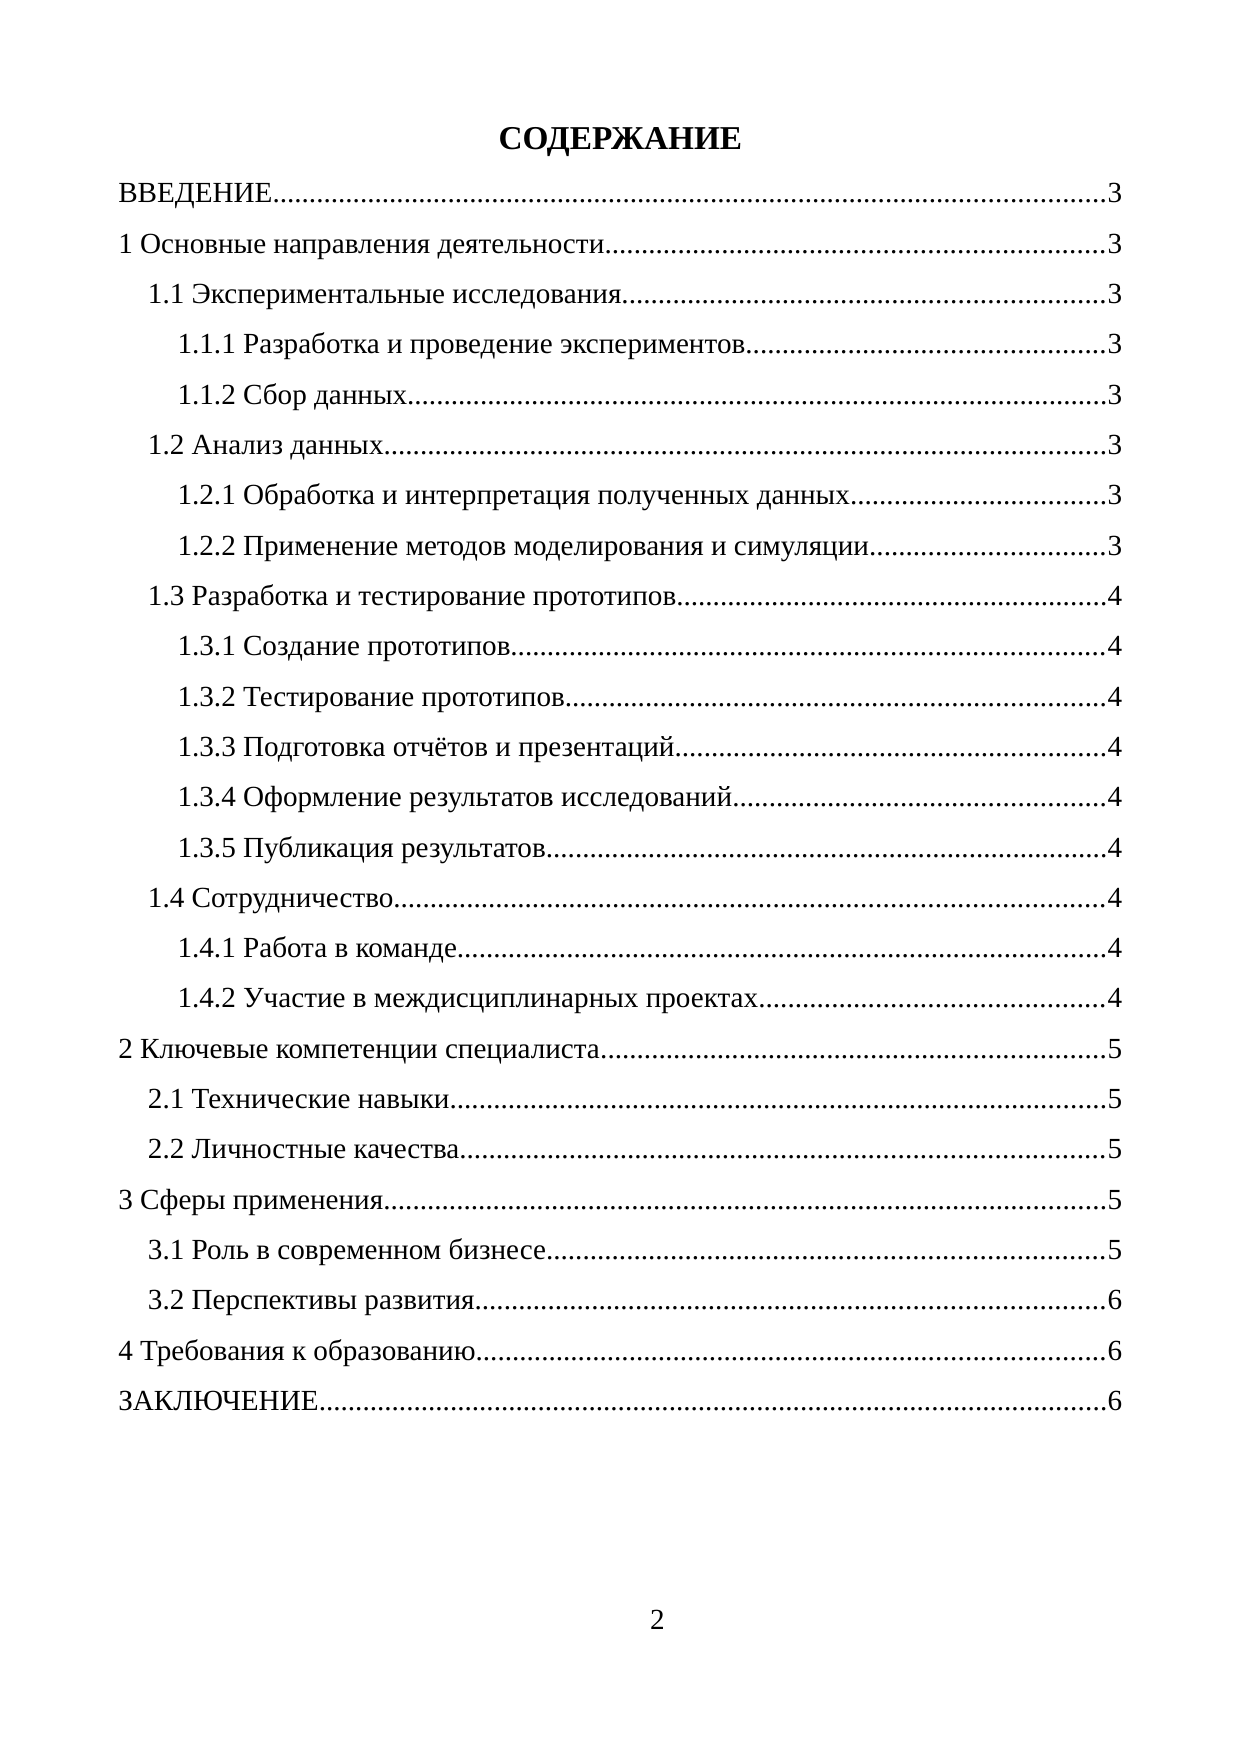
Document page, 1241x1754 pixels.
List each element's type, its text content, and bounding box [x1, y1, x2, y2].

text ЗАКЛЮЧЕНИЕ 6 [118, 1383, 1122, 1417]
text 1.3 Разработка и тестирование прототипов 4 [148, 578, 1122, 612]
text 1.4 Сотрудничество 4 [148, 880, 1122, 913]
text 1.3.4 Оформление результатов исследований 4 [177, 779, 1122, 813]
text 1.2.1 Обработка и интерпретация полученных данных 3 [177, 477, 1122, 511]
text 1.2.2 Применение методов моделирования и симуляции 3 [177, 528, 1122, 561]
text 1.2 Анализ данных 3 [148, 427, 1122, 461]
text 1.1 Экспериментальные исследования 3 [148, 276, 1122, 310]
text 1.1.1 Разработка и проведение экспериментов 3 [177, 327, 1122, 360]
text 1.3.3 Подготовка отчётов и презентаций 4 [177, 729, 1122, 763]
text 1.3.1 Создание прототипов 4 [177, 628, 1122, 662]
text ВВЕДЕНИЕ 3 [118, 176, 1122, 209]
text 1.1.2 Сбор данных 3 [177, 377, 1122, 410]
text 2.1 Технические навыки 5 [148, 1081, 1122, 1115]
text 1.4.1 Работа в команде 4 [177, 930, 1122, 964]
text 2.2 Личностные качества 5 [148, 1132, 1122, 1165]
text 2 Ключевые компетенции специалиста 5 [118, 1031, 1122, 1064]
text 1.3.5 Публикация результатов 4 [177, 830, 1122, 863]
text 3.1 Роль в современном бизнесе 5 [148, 1232, 1122, 1266]
subtitle Содержание [118, 118, 1122, 156]
text 1.4.2 Участие в междисциплинарных проектах 4 [177, 981, 1122, 1014]
text 4 Требования к образованию 6 [118, 1333, 1122, 1366]
text 3 Сферы применения 5 [118, 1182, 1122, 1215]
text 1 Основные направления деятельности 3 [118, 226, 1122, 259]
text 1.3.2 Тестирование прототипов 4 [177, 679, 1122, 712]
text 3.2 Перспективы развития 6 [148, 1282, 1122, 1316]
